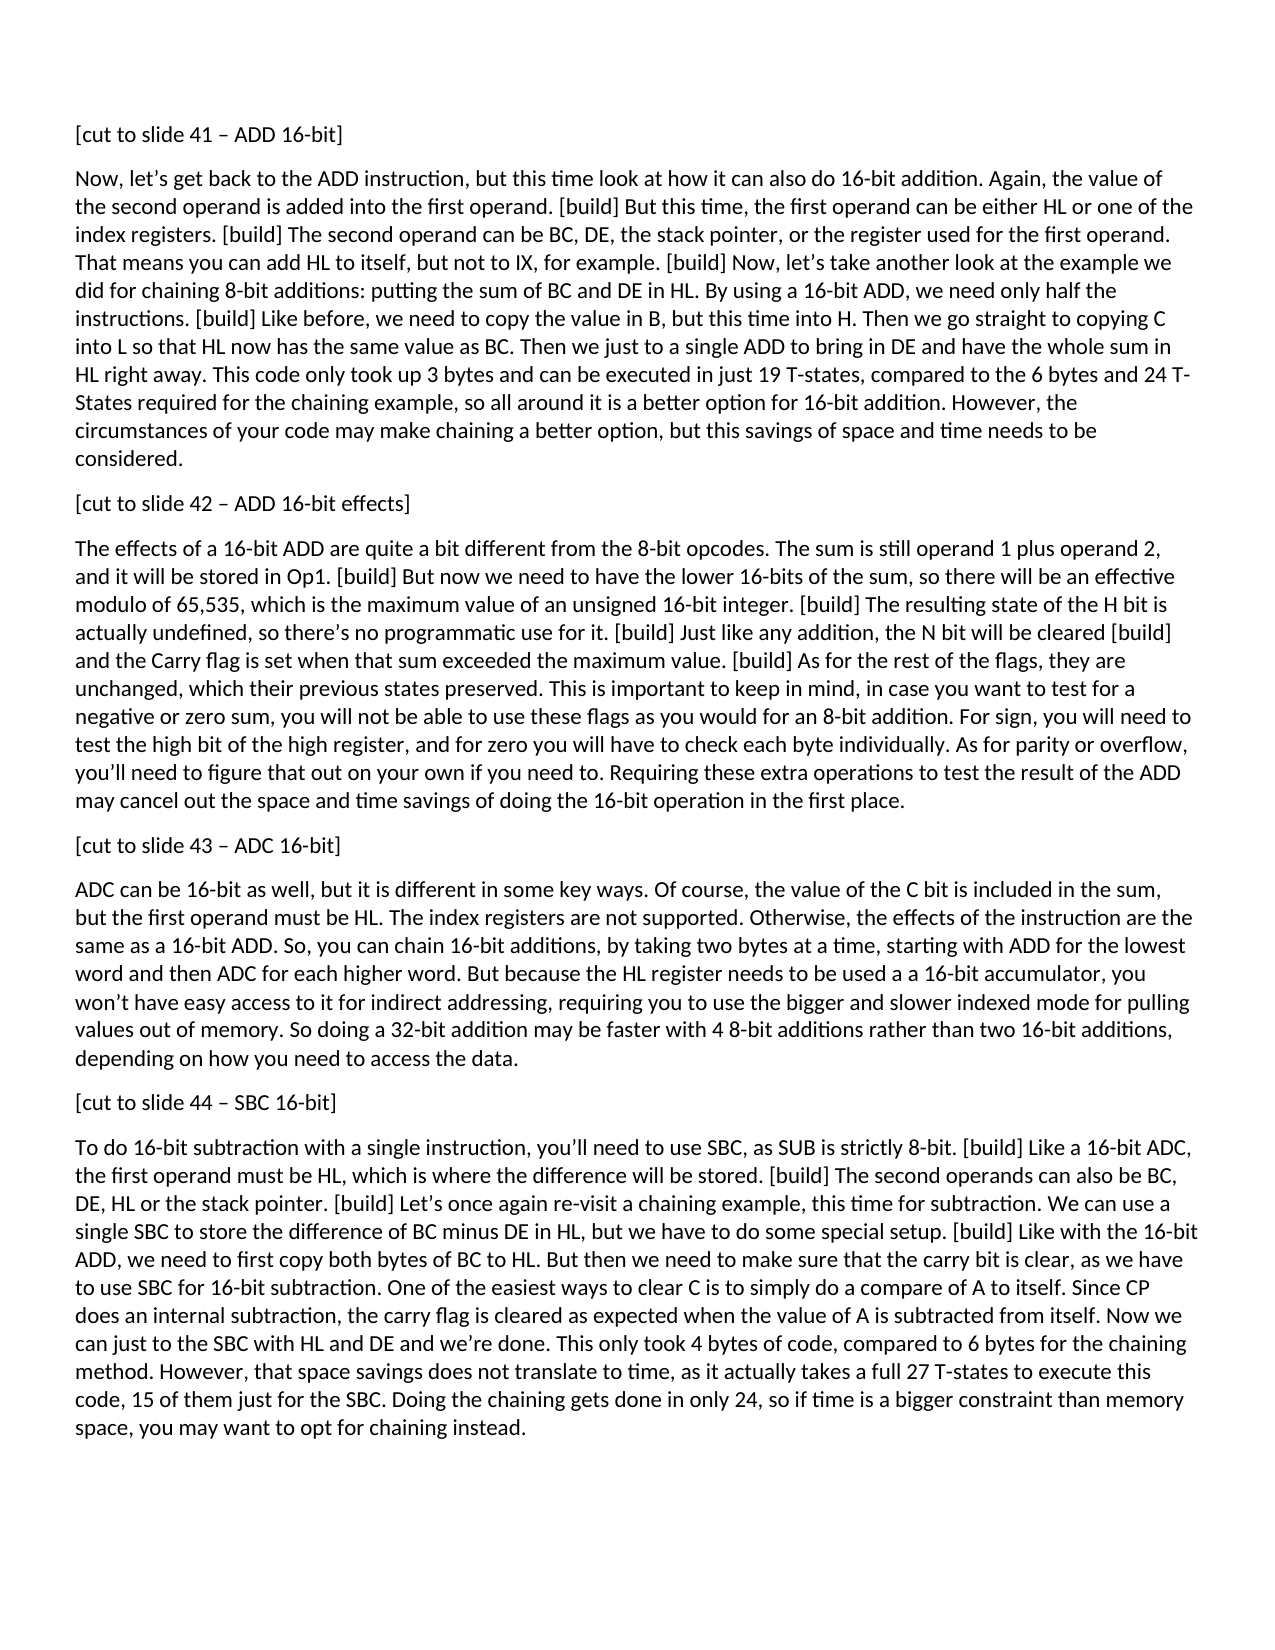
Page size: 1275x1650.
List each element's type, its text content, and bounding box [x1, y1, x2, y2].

text To do 16-bit subtraction with a single instruction, you’ll need to use SBC, as SUB is strictly 8-bit. [build] Like a 16-bit ADC, the first operand must be HL, which is where the difference will be stored. [build] The second operands can also be BC, DE, HL or the stack pointer. [build] Let’s once again re-visit a chaining example, this time for subtraction. We can use a single SBC to store the difference of BC minus DE in HL, but we have to do some special setup. [build] Like with the 16-bit ADD, we need to first copy both bytes of BC to HL. But then we need to make sure that the carry bit is clear, as we have to use SBC for 16-bit subtraction. One of the easiest ways to clear C is to simply do a compare of A to itself. Since CP does an internal subtraction, the carry flag is cleared as expected when the value of A is subtracted from itself. Now we can just to the SBC with HL and DE and we’re done. This only took 4 bytes of code, compared to 6 bytes for the chaining method. However, that space savings does not translate to time, as it actually takes a full 27 T-states to execute this code, 15 of them just for the SBC. Doing the chaining gets done in only 24, so if time is a bigger constraint than memory space, you may want to opt for chaining instead. [75, 1133, 1200, 1441]
text Now, let’s get back to the ADD instruction, but this time look at how it can also do 16-bit addition. Again, the value of the second operand is added into the first operand. [build] But this time, the first operand can be either HL or one of the index registers. [build] The second operand can be BC, DE, the stack pointer, or the register used for the first operand. That means you can add HL to itself, but not to IX, for example. [build] Now, let’s take another look at the example we did for chaining 8-bit additions: putting the sum of BC and DE in HL. By using a 16-bit ADD, we need only half the instructions. [build] Like before, we need to copy the value in B, but this time into H. Then we go straight to copying C into L so that HL now has the same value as BC. Then we just to a single ADD to bring in DE and have the whole sum in HL right away. This code only took up 3 bytes and can be executed in just 19 T-states, compared to the 6 bytes and 24 T-States required for the chaining example, so all around it is a better option for 16-bit addition. However, the circumstances of your code may make chaining a better option, but this savings of space and time needs to be considered. [75, 164, 1200, 473]
text [cut to slide 43 – ADC 16-bit] [75, 831, 1200, 859]
text [cut to slide 44 – SBC 16-bit] [75, 1088, 1200, 1116]
text [cut to slide 41 – ADD 16-bit] [75, 120, 1200, 148]
text [cut to slide 42 – ADD 16-bit effects] [75, 489, 1200, 517]
text ADC can be 16-bit as well, but it is different in some key ways. Of course, the value of the C bit is included in the sum, but the first operand must be HL. The index registers are not supported. Otherwise, the effects of the instruction are the same as a 16-bit ADD. So, you can chain 16-bit additions, by taking two bytes at a time, starting with ADD for the lowest word and then ADC for each higher word. But because the HL register needs to be used a a 16-bit accumulator, you won’t have easy access to it for indirect addressing, requiring you to use the bigger and slower indexed mode for pulling values out of memory. So doing a 32-bit addition may be faster with 4 8-bit additions rather than two 16-bit additions, depending on how you need to access the data. [75, 876, 1200, 1072]
text The effects of a 16-bit ADD are quite a bit different from the 8-bit opcodes. The sum is still operand 1 plus operand 2, and it will be stored in Op1. [build] But now we need to have the lower 16-bits of the sum, so there will be an effective modulo of 65,535, which is the maximum value of an unsigned 16-bit integer. [build] The resulting state of the H bit is actually undefined, so there’s no programmatic use for it. [build] Just like any addition, the N bit will be cleared [build] and the Carry flag is set when that sum exceeded the maximum value. [build] As for the rest of the flags, they are unchanged, which their previous states preserved. This is important to keep in mind, in case you want to test for a negative or zero sum, you will not be able to use these flags as you would for an 8-bit addition. For sign, you will need to test the high bit of the high register, and for zero you will have to check each byte individually. As for parity or overflow, you’ll need to figure that out on your own if you need to. Requiring these extra operations to test the result of the ADD may cancel out the space and time savings of doing the 16-bit operation in the first place. [75, 534, 1200, 814]
